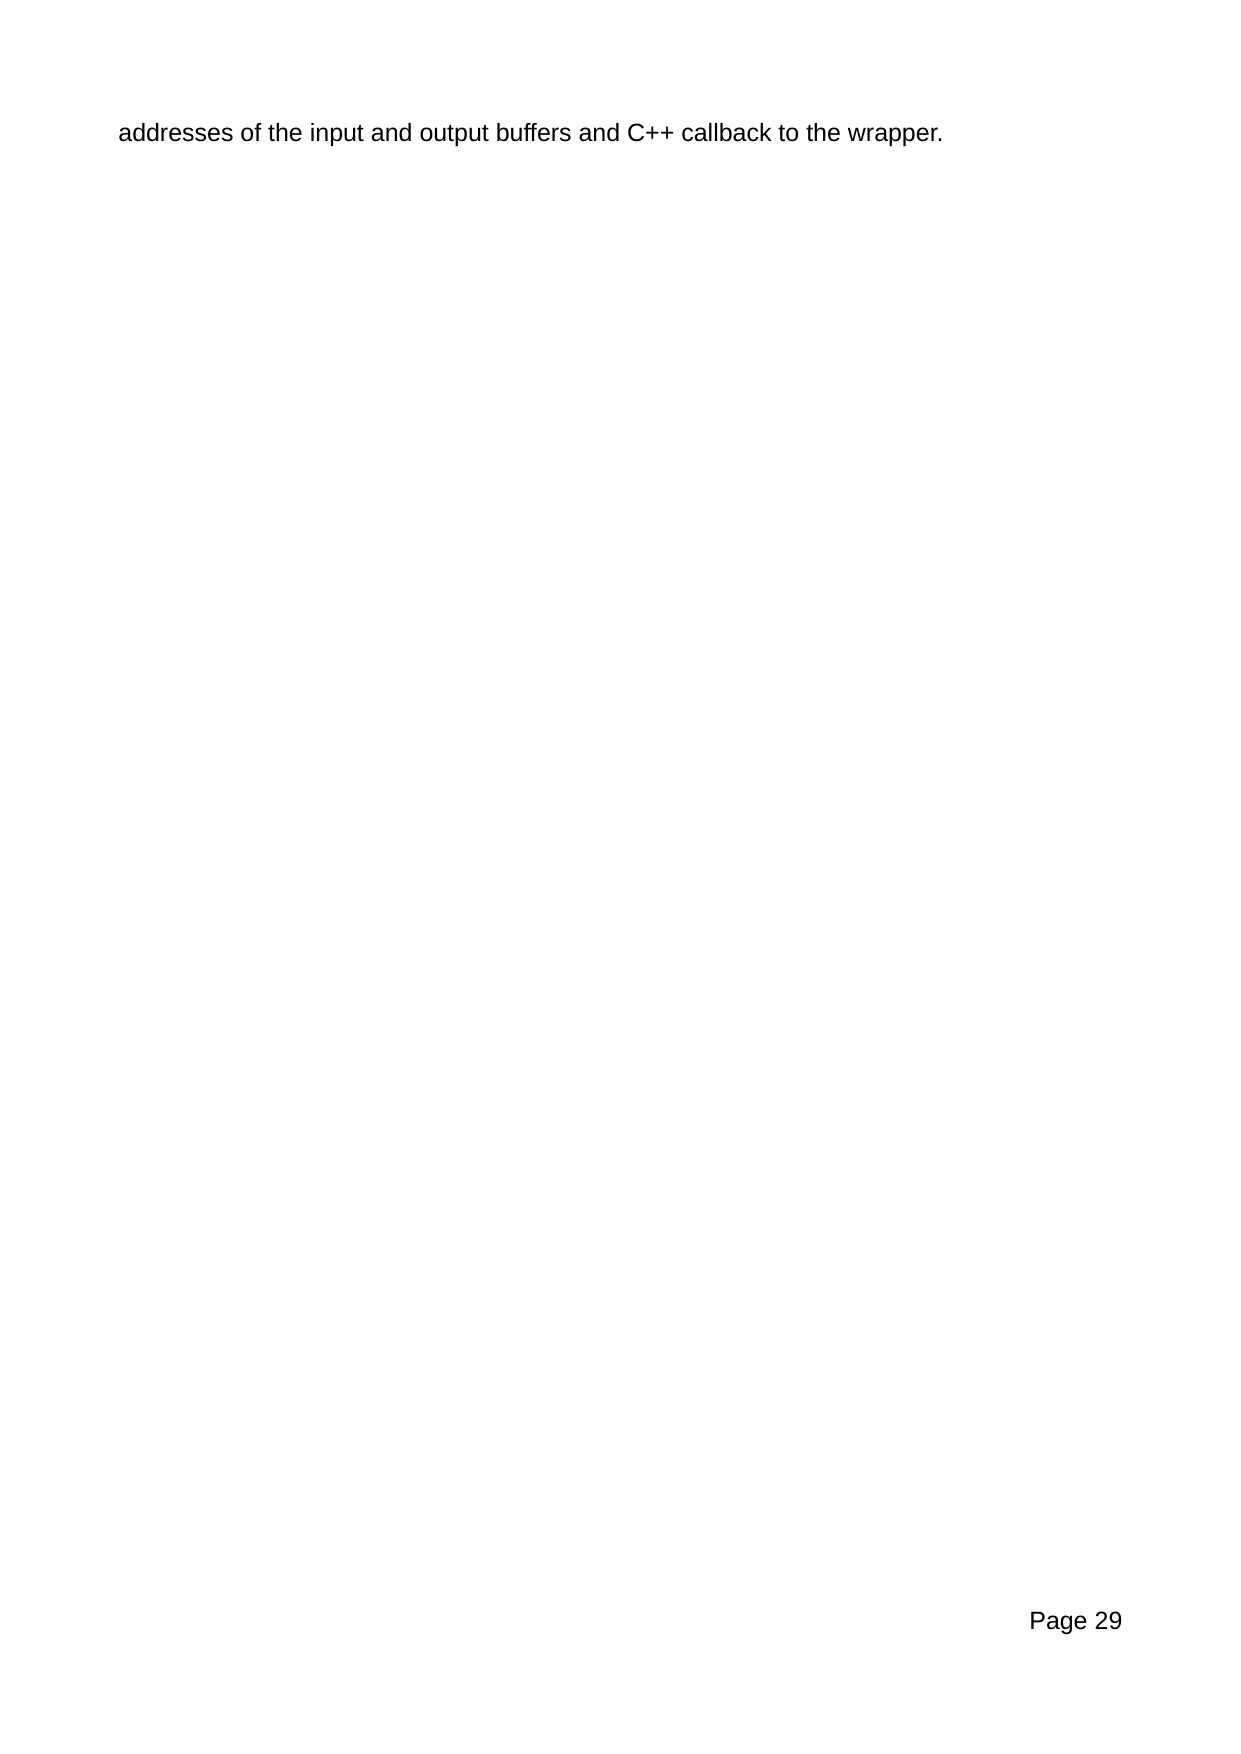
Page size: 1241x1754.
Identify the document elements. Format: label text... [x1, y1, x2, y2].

text addresses of the input and output buffers and C++ callback to the wrapper. [118, 118, 1122, 147]
